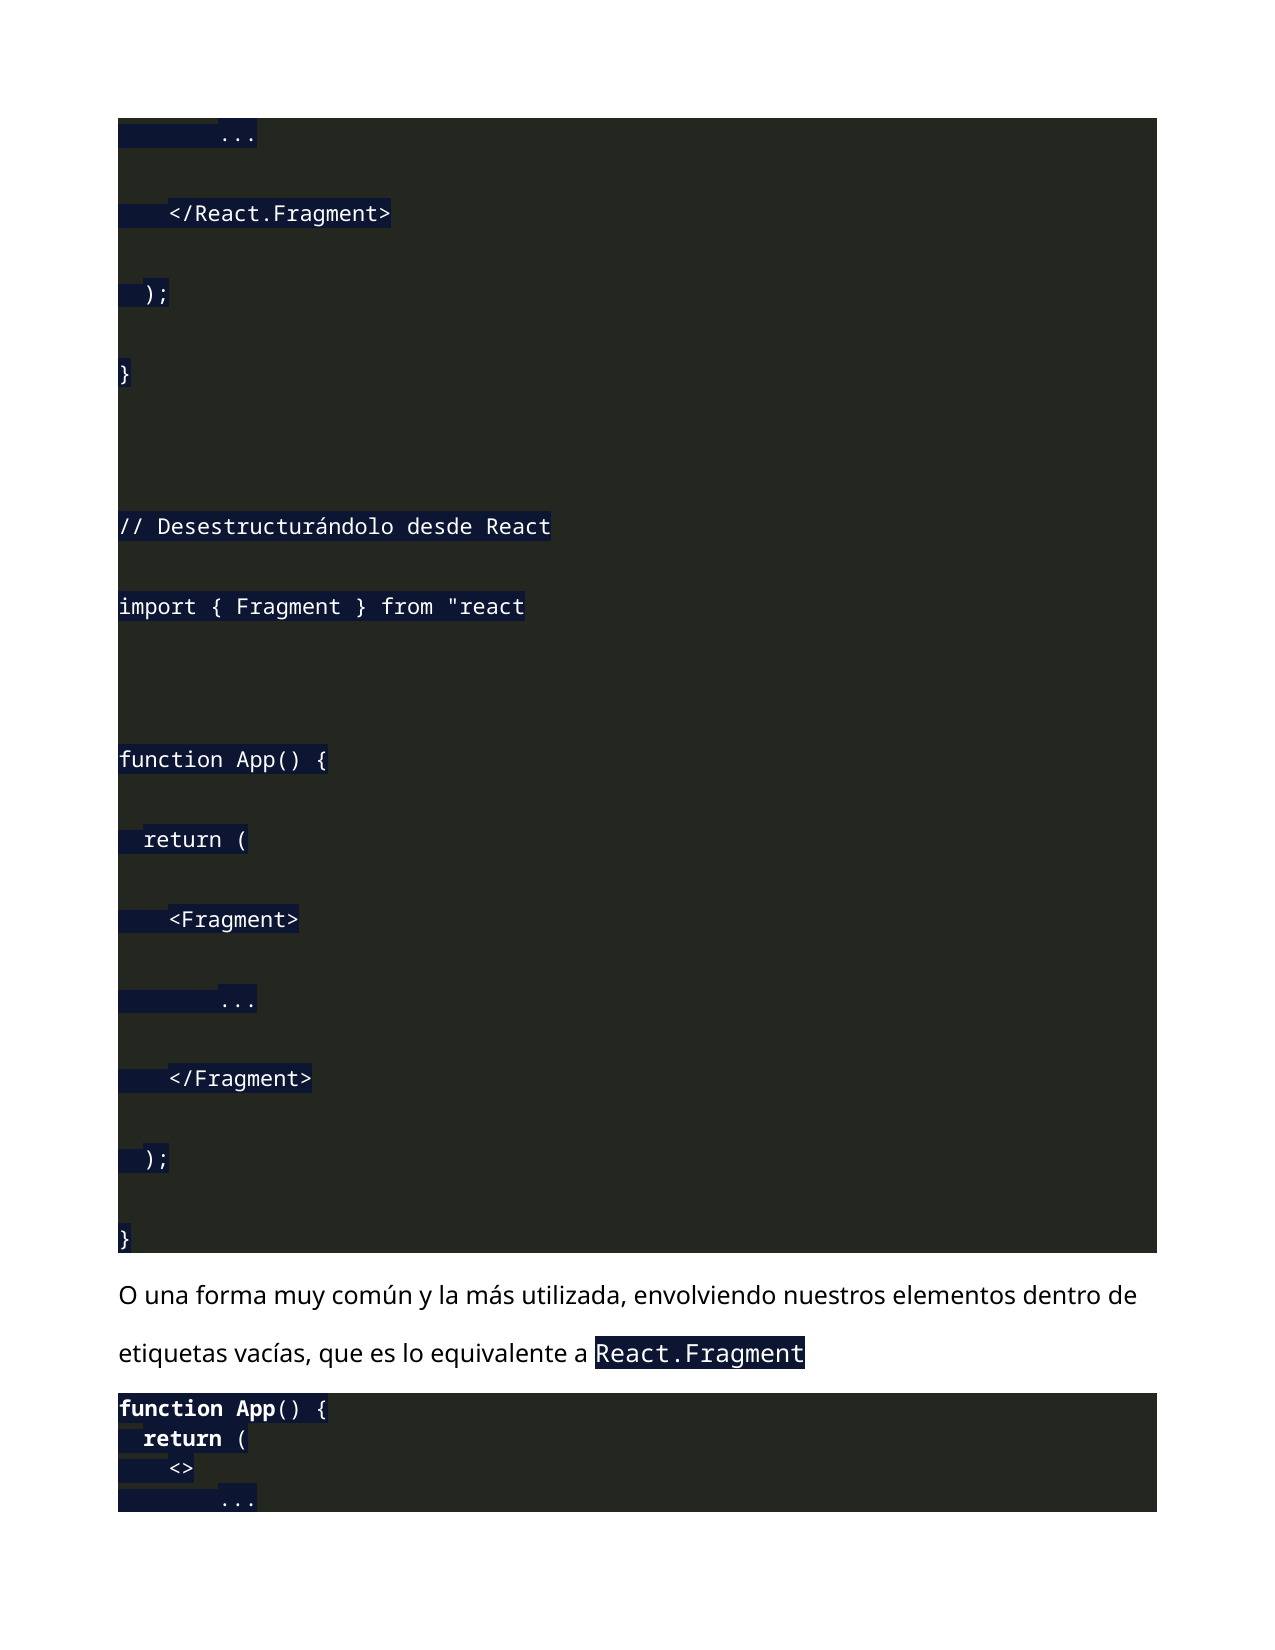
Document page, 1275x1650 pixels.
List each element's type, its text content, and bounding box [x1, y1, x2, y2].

text import { Fragment } from "react [118, 591, 1157, 621]
text return ( [118, 824, 1157, 854]
text } [118, 357, 1157, 387]
text } [118, 1223, 1157, 1253]
text <> [118, 1453, 1157, 1483]
text ); [118, 1143, 1157, 1173]
text </Fragment> [118, 1063, 1157, 1093]
text ... [118, 1483, 1157, 1512]
text </React.Fragment> [118, 198, 1157, 228]
text // Desestructurándolo desde React [118, 511, 1157, 541]
text <Fragment> [118, 904, 1157, 933]
text ... [118, 118, 1157, 148]
text ... [118, 983, 1157, 1013]
text return ( [118, 1423, 1157, 1453]
text function App() { [118, 1393, 1157, 1423]
text function App() { [118, 744, 1157, 774]
text ); [118, 278, 1157, 307]
text O una forma muy común y la más utilizada, envolviendo nuestros elementos dentro de etiquetas vacías, que es lo equivalente a React.Fragment [118, 1278, 1157, 1369]
